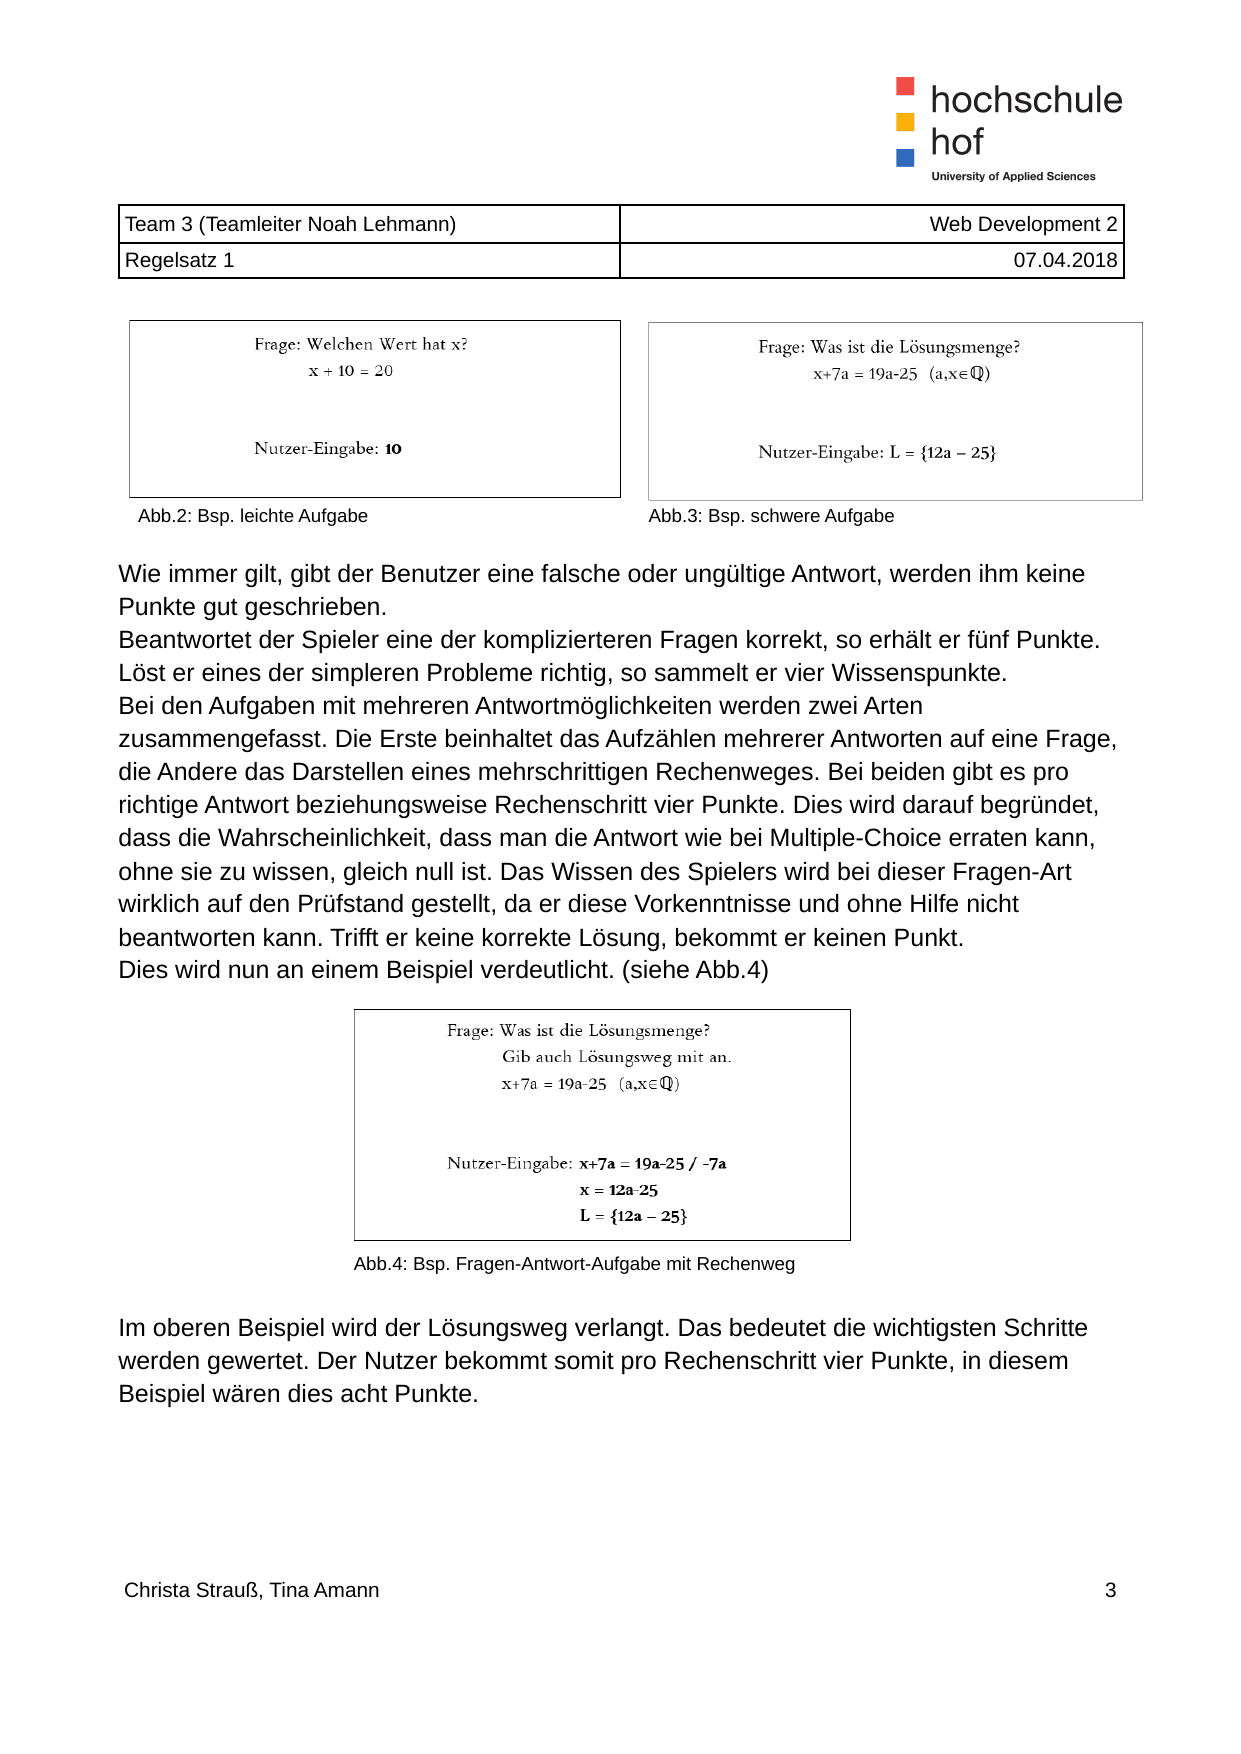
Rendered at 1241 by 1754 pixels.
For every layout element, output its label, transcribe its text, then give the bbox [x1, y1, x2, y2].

text Dies wird nun an einem Beispiel verdeutlicht. (siehe Abb.4) Abb.4: Bsp. Fragen-Antwort-Aufgabe mit Rechenweg [118, 956, 1122, 1276]
text Löst er eines der simpleren Probleme richtig, so sammelt er vier Wissenspunkte. [118, 658, 1122, 687]
picture [896, 77, 1122, 182]
picture [646, 319, 1146, 503]
text Abb.2: Bsp. leichte Aufgabe Abb.3: Bsp. schwere Aufgabe [118, 308, 1122, 526]
picture [125, 312, 628, 505]
text Wie immer gilt, gibt der Benutzer eine falsche oder ungültige Antwort, werden ihm keine Punkte gut geschrieben. [118, 559, 1122, 621]
text Im oberen Beispiel wird der Lösungsweg verlangt. Das bedeutet die wichtigsten Schritte werden gewertet. Der Nutzer bekommt somit pro Rechenschritt vier Punkte, in diesem Beispiel wären dies acht Punkte. [118, 1313, 1122, 1408]
picture [343, 1000, 859, 1247]
text Bei den Aufgaben mit mehreren Antwortmöglichkeiten werden zwei Arten zusammengefasst. Die Erste beinhaltet das Aufzählen mehrerer Antworten auf eine Frage, die Andere das Darstellen eines mehrschrittigen Rechenweges. Bei beiden gibt es pro richtige Antwort beziehungsweise Rechenschritt vier Punkte. Dies wird darauf begründet, dass die Wahrscheinlichkeit, dass man die Antwort wie bei Multiple-Choice erraten kann, ohne sie zu wissen, gleich null ist. Das Wissen des Spielers wird bei dieser Fragen-Art wirklich auf den Prüfstand gestellt, da er diese Vorkenntnisse und ohne Hilfe nicht beantworten kann. Trifft er keine korrekte Lösung, bekommt er keinen Punkt. [118, 691, 1122, 951]
text Beantwortet der Spieler eine der komplizierteren Fragen korrekt, so erhält er fünf Punkte. [118, 625, 1122, 654]
